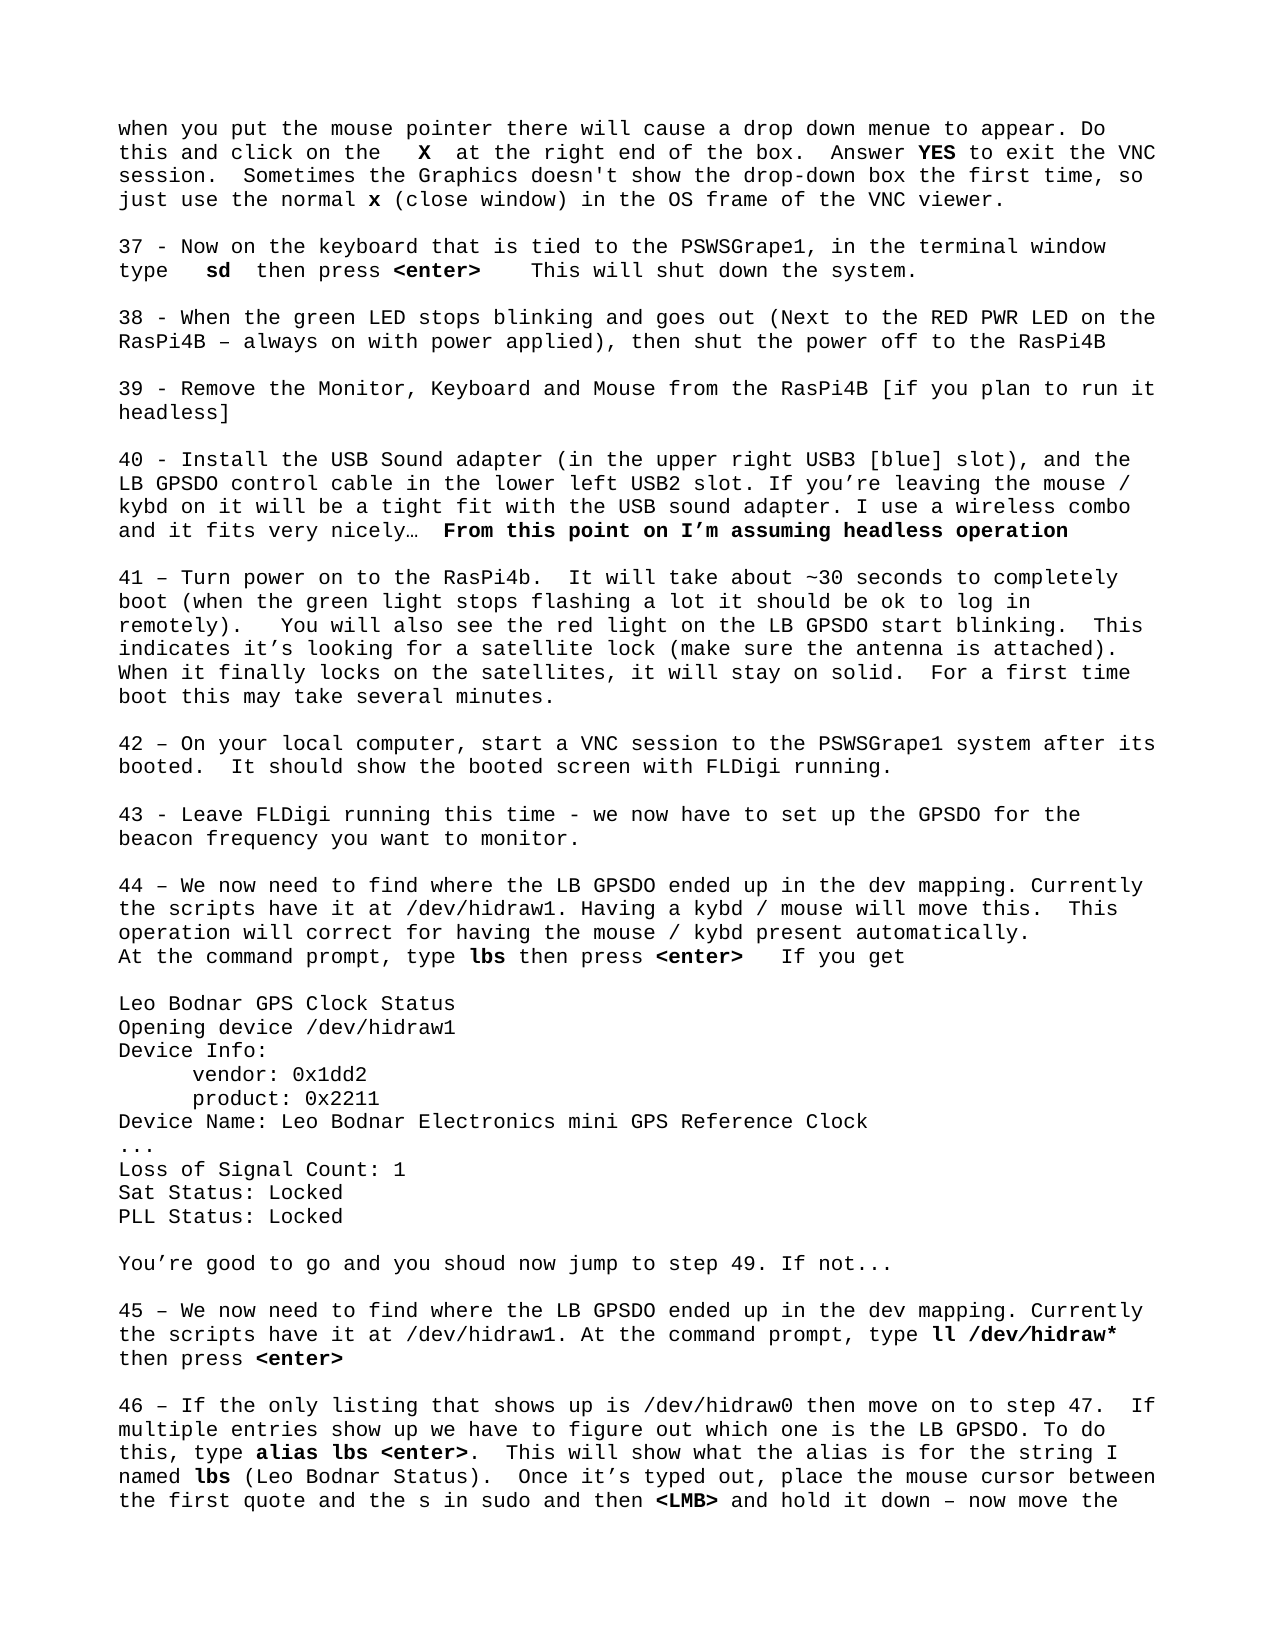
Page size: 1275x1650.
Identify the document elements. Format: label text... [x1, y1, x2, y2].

text Sat Status: Locked [118, 1182, 1157, 1206]
text 44 – We now need to find where the LB GPSDO ended up in the dev mapping. Currently the scripts have it at /dev/hidraw1. Having a kybd / mouse will move this. This operation will correct for having the mouse / kybd present automatically. [118, 875, 1157, 946]
text vendor: 0x1dd2 [118, 1064, 1157, 1088]
text ... [118, 1135, 1157, 1158]
text You’re good to go and you shoud now jump to step 49. If not... [118, 1253, 1157, 1277]
text 42 – On your local computer, start a VNC session to the PSWSGrape1 system after its booted. It should show the booted screen with FLDigi running. [118, 733, 1157, 780]
text product: 0x2211 [118, 1088, 1157, 1111]
text Leo Bodnar GPS Clock Status [118, 993, 1157, 1017]
text 40 - Install the USB Sound adapter (in the upper right USB3 [blue] slot), and the LB GPSDO control cable in the lower left USB2 slot. If you’re leaving the mouse / kybd on it will be a tight fit with the USB sound adapter. I use a wireless combo and it fits very nicely… From this point on I’m assuming headless operation [118, 449, 1157, 544]
text 37 - Now on the keyboard that is tied to the PSWSGrape1, in the terminal window type sd then press <enter> This will shut down the system. [118, 236, 1157, 284]
text when you put the mouse pointer there will cause a drop down menue to appear. Do this and click on the X at the right end of the box. Answer YES to exit the VNC session. Sometimes the Graphics doesn't show the drop-down box the first time, so just use the normal x (close window) in the OS frame of the VNC viewer. [118, 118, 1157, 213]
text Loss of Signal Count: 1 [118, 1158, 1157, 1182]
text Opening device /dev/hidraw1 [118, 1017, 1157, 1040]
text Device Info: [118, 1040, 1157, 1064]
text At the command prompt, type lbs then press <enter> If you get [118, 946, 1157, 969]
text 43 - Leave FLDigi running this time - we now have to set up the GPSDO for the beacon frequency you want to monitor. [118, 804, 1157, 851]
text 45 – We now need to find where the LB GPSDO ended up in the dev mapping. Currently the scripts have it at /dev/hidraw1. At the command prompt, type ll /dev/hidraw* then press <enter> [118, 1300, 1157, 1371]
text 39 - Remove the Monitor, Keyboard and Mouse from the RasPi4B [if you plan to run it headless] [118, 378, 1157, 426]
text 41 – Turn power on to the RasPi4b. It will take about ~30 seconds to completely boot (when the green light stops flashing a lot it should be ok to log in remotely). You will also see the red light on the LB GPSDO start blinking. This indicates it’s looking for a satellite lock (make sure the antenna is attached). When it finally locks on the satellites, it will stay on solid. For a first time boot this may take several minutes. [118, 567, 1157, 709]
text 38 - When the green LED stops blinking and goes out (Next to the RED PWR LED on the RasPi4B – always on with power applied), then shut the power off to the RasPi4B [118, 307, 1157, 354]
text Device Name: Leo Bodnar Electronics mini GPS Reference Clock [118, 1111, 1157, 1135]
text 46 – If the only listing that shows up is /dev/hidraw0 then move on to step 47. If multiple entries show up we have to figure out which one is the LB GPSDO. To do this, type alias lbs <enter>. This will show what the alias is for the string I named lbs (Leo Bodnar Status). Once it’s typed out, place the mouse cursor between the first quote and the s in sudo and then <LMB> and hold it down – now move the [118, 1395, 1157, 1513]
text PLL Status: Locked [118, 1206, 1157, 1229]
